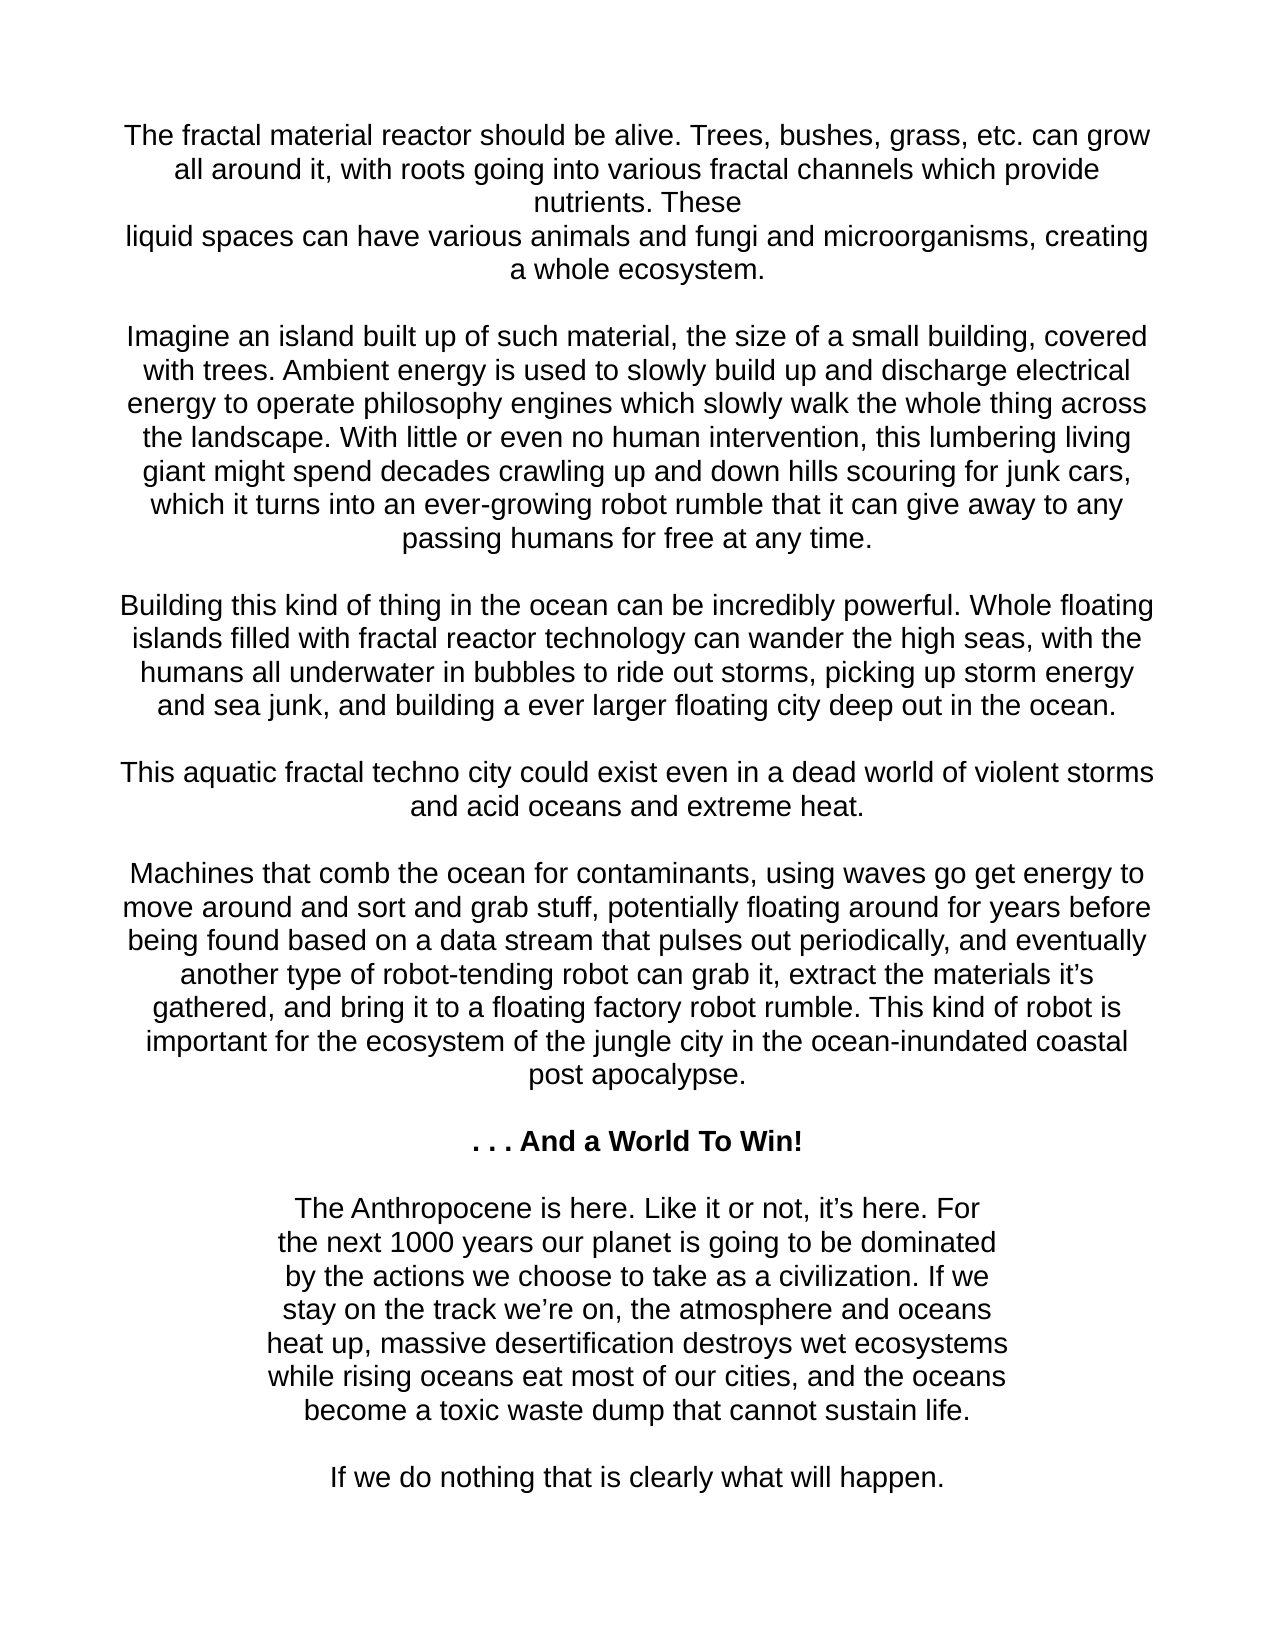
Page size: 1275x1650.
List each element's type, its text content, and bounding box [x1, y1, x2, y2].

text The Anthropocene is here. Like it or not, it’s here. For [118, 1191, 1157, 1225]
text If we do nothing that is clearly what will happen. [118, 1460, 1157, 1493]
text stay on the track we’re on, the atmosphere and oceans [118, 1292, 1157, 1326]
text This aquatic fractal techno city could exist even in a dead world of violent storms and acid oceans and extreme heat. [118, 755, 1157, 822]
text liquid spaces can have various animals and fungi and microorganisms, creating a whole ecosystem. [118, 219, 1157, 286]
text . . . And a World To Win! [118, 1124, 1157, 1158]
text The fractal material reactor should be alive. Trees, bushes, grass, etc. can grow all around it, with roots going into various fractal channels which provide nutrients. These [118, 118, 1157, 219]
text Imagine an island built up of such material, the size of a small building, covered with trees. Ambient energy is used to slowly build up and discharge electrical energy to operate philosophy engines which slowly walk the whole thing across the landscape. With little or even no human intervention, this lumbering living giant might spend decades crawling up and down hills scouring for junk cars, which it turns into an ever-growing robot rumble that it can give away to any passing humans for free at any time. [118, 319, 1157, 554]
text the next 1000 years our planet is going to be dominated [118, 1225, 1157, 1258]
text become a toxic waste dump that cannot sustain life. [118, 1393, 1157, 1426]
text Building this kind of thing in the ocean can be incredibly powerful. Whole floating islands filled with fractal reactor technology can wander the high seas, with the humans all underwater in bubbles to ride out storms, picking up storm energy and sea junk, and building a ever larger floating city deep out in the ocean. [118, 588, 1157, 722]
text while rising oceans eat most of our cities, and the oceans [118, 1359, 1157, 1393]
text heat up, massive desertification destroys wet ecosystems [118, 1326, 1157, 1359]
text Machines that comb the ocean for contaminants, using waves go get energy to move around and sort and grab stuff, potentially floating around for years before being found based on a data stream that pulses out periodically, and eventually another type of robot-tending robot can grab it, extract the materials it’s gathered, and bring it to a floating factory robot rumble. This kind of robot is important for the ecosystem of the jungle city in the ocean-inundated coastal post apocalypse. [118, 856, 1157, 1091]
text by the actions we choose to take as a civilization. If we [118, 1258, 1157, 1292]
